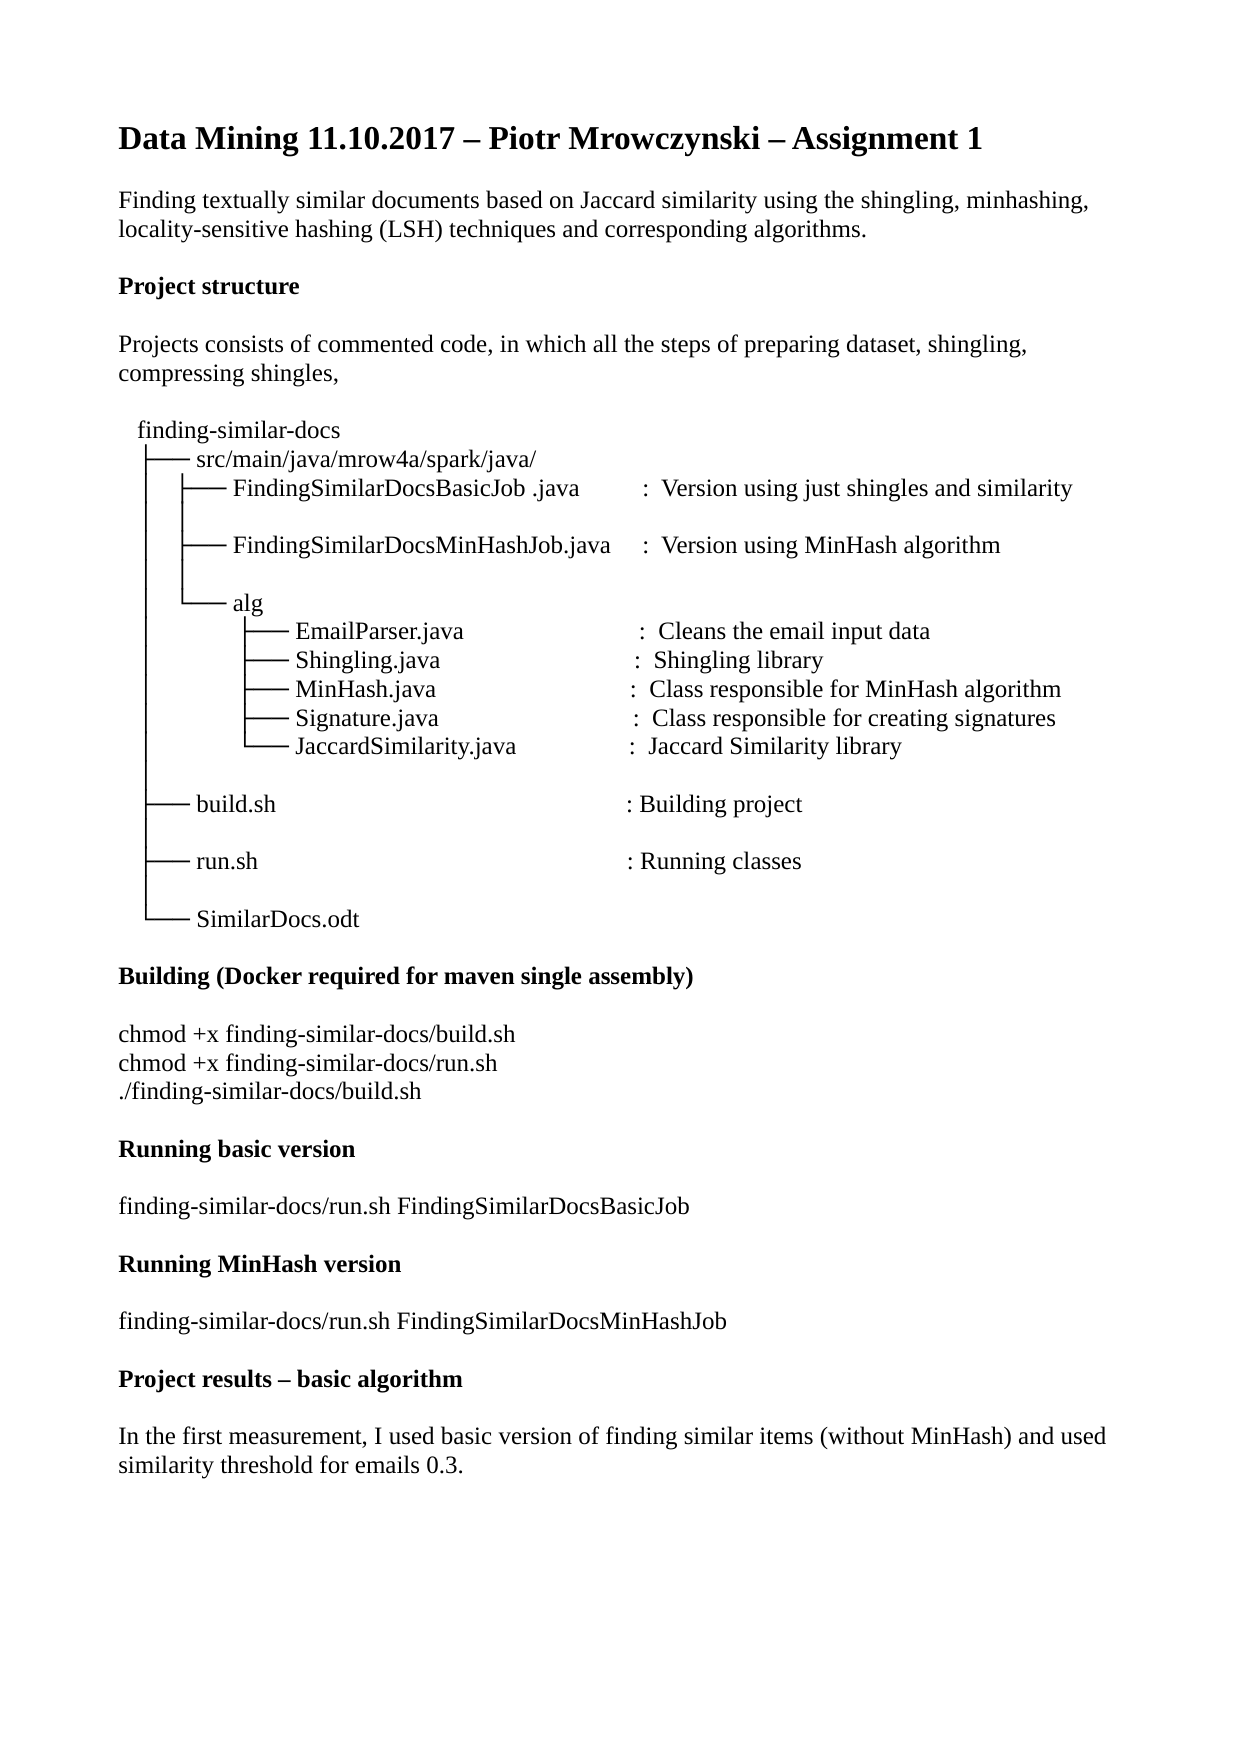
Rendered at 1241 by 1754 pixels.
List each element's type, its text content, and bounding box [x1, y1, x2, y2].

text ├── run.sh : Running classes [147, 846, 1122, 875]
text ├── build.sh : Building project [147, 789, 1122, 818]
text Project structure [118, 271, 1122, 300]
text │ ├── Signature.java : Class responsible for creating signatures [246, 703, 1122, 731]
text │ │ [118, 559, 145, 588]
text │ [147, 875, 1122, 904]
text Project results – basic algorithm [118, 1364, 1122, 1393]
text finding-similar-docs/run.sh FindingSimilarDocsMinHashJob [118, 1306, 1122, 1335]
text ├── src/main/java/mrow4a/spark/java/ [118, 444, 145, 473]
text Finding textually similar documents based on Jaccard similarity using the shingling, minhashing, locality-sensitive hashing (LSH) techniques and corresponding algorithms. [118, 185, 1122, 243]
text │ ├── EmailParser.java : Cleans the email input data [147, 616, 244, 645]
text │ │ [147, 501, 181, 530]
text ├── build.sh : Building project [118, 789, 145, 818]
text Data Mining 11.10.2017 – Piotr Mrowczynski – Assignment 1 [118, 118, 1122, 156]
text │ ├── EmailParser.java : Cleans the email input data [246, 616, 1122, 645]
text │ │ [147, 559, 181, 588]
text │ │ [183, 501, 1122, 530]
text │ [118, 875, 145, 904]
text In the first measurement, I used basic version of finding similar items (without MinHash) and used similarity threshold for emails 0.3. [118, 1421, 1122, 1479]
text │ ├── FindingSimilarDocsBasicJob .java : Version using just shingles and similarity [183, 473, 1122, 501]
text ./finding-similar-docs/build.sh [118, 1076, 1122, 1105]
text finding-similar-docs/run.sh FindingSimilarDocsBasicJob [118, 1191, 1122, 1220]
text finding-similar-docs [118, 415, 1122, 444]
text │ [118, 760, 145, 789]
text ├── run.sh : Running classes [118, 846, 145, 875]
text │ └── alg [147, 588, 1122, 616]
text │ ├── Signature.java : Class responsible for creating signatures [147, 703, 244, 731]
text └── SimilarDocs.odt [118, 904, 1122, 933]
text │ ├── Shingling.java : Shingling library [147, 645, 244, 674]
text │ [147, 760, 1122, 789]
text │ └── alg [118, 588, 145, 616]
text Building (Docker required for maven single assembly) [118, 961, 1122, 990]
text chmod +x finding-similar-docs/build.sh [118, 1019, 1122, 1048]
text │ ├── MinHash.java : Class responsible for MinHash algorithm [246, 674, 1122, 703]
text chmod +x finding-similar-docs/run.sh [118, 1048, 1122, 1076]
text │ [147, 818, 1122, 846]
text Projects consists of commented code, in which all the steps of preparing dataset, shingling, compressing shingles, [118, 329, 1122, 386]
text ├── src/main/java/mrow4a/spark/java/ [147, 444, 1122, 473]
text Running basic version [118, 1134, 1122, 1163]
text │ └── JaccardSimilarity.java : Jaccard Similarity library [147, 731, 1122, 760]
text │ ├── MinHash.java : Class responsible for MinHash algorithm [147, 674, 244, 703]
text │ ├── Shingling.java : Shingling library [246, 645, 1122, 674]
text Running MinHash version [118, 1249, 1122, 1278]
text │ ├── FindingSimilarDocsMinHashJob.java : Version using MinHash algorithm [183, 530, 1122, 559]
text │ │ [118, 501, 145, 530]
text │ │ [183, 559, 1122, 588]
text │ [118, 818, 145, 846]
